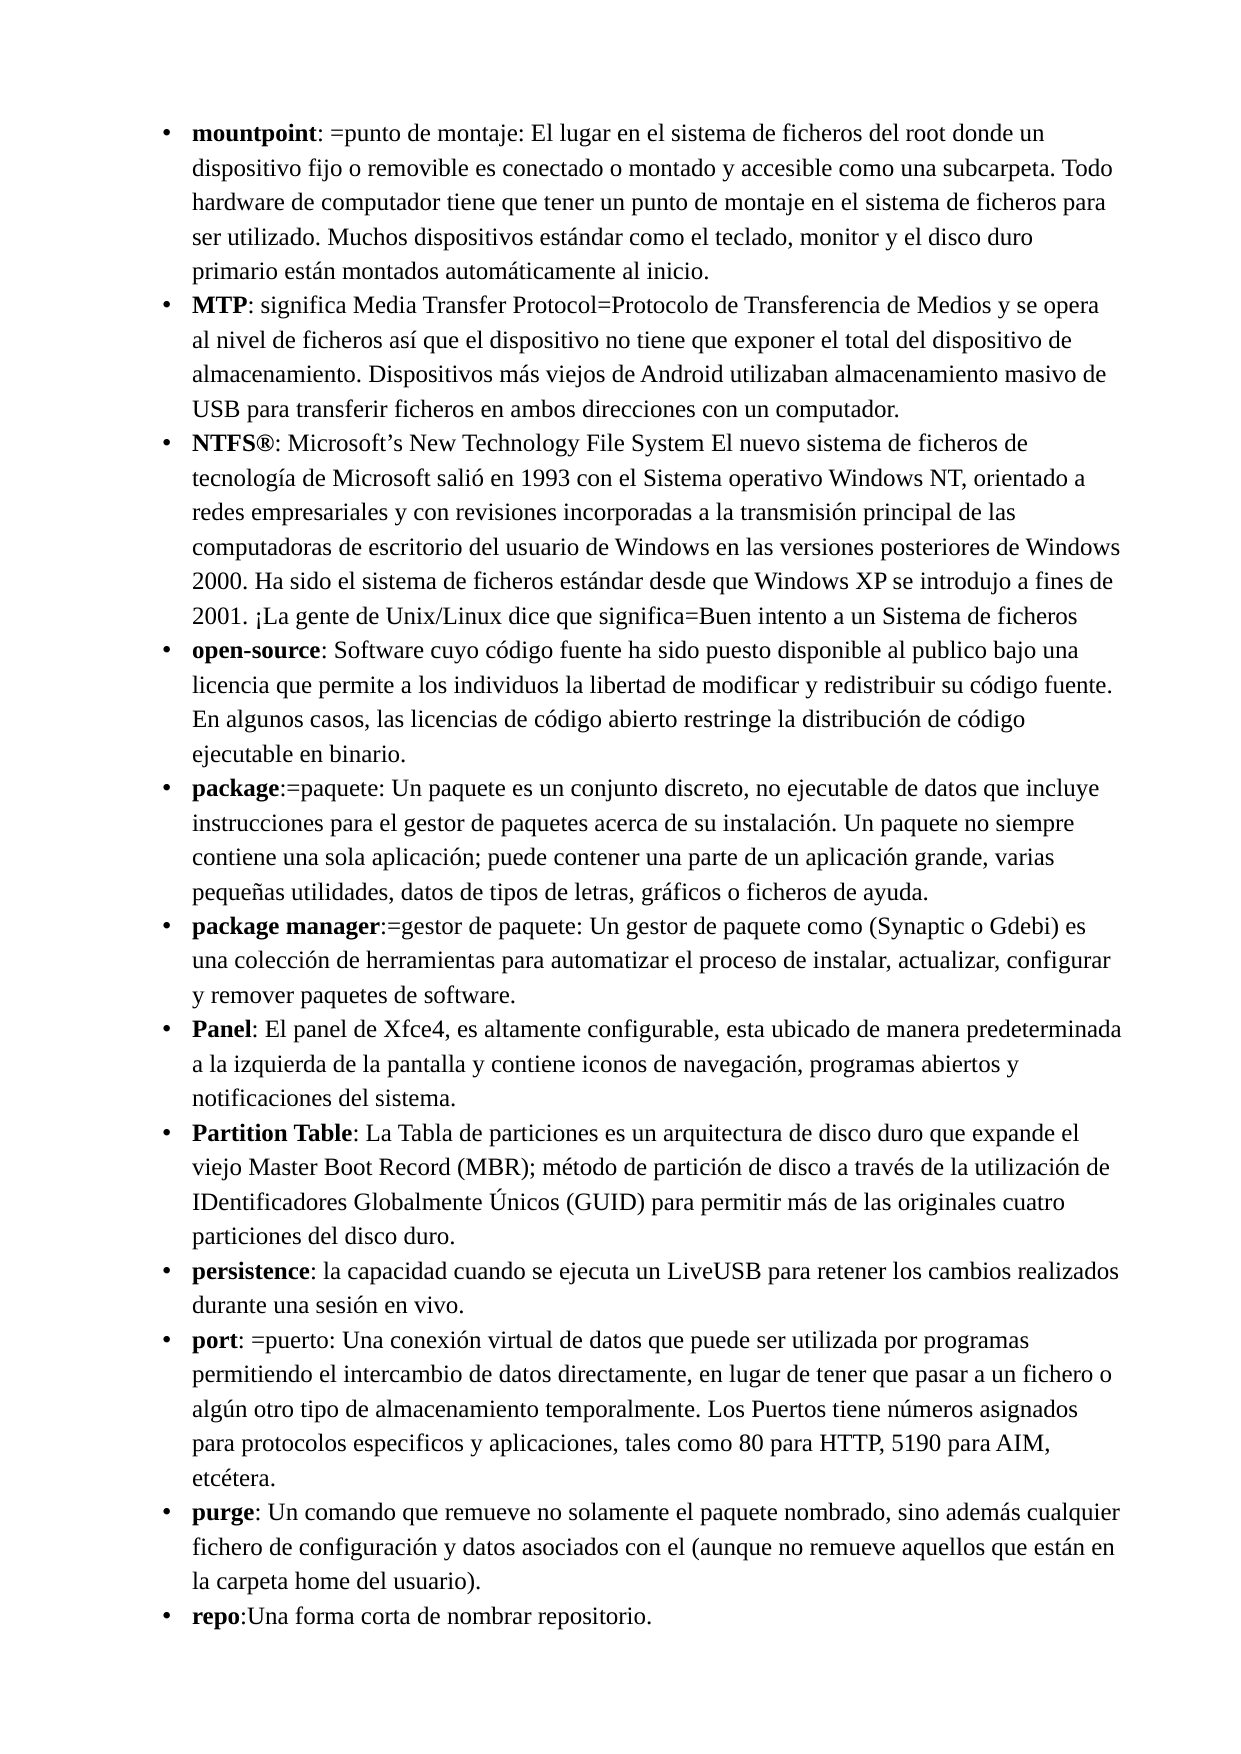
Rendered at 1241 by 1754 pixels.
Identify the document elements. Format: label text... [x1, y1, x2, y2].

list Panel: El panel de Xfce4, es altamente configurable, esta ubicado de manera predeterminada a la izquierda de la pantalla y contiene iconos de navegación, programas abiertos y notificaciones del sistema. [162, 1014, 1122, 1112]
list MTP: significa Media Transfer Protocol=Protocolo de Transferencia de Medios y se opera al nivel de ficheros así que el dispositivo no tiene que exponer el total del dispositivo de almacenamiento. Dispositivos más viejos de Android utilizaban almacenamiento masivo de USB para transferir ficheros en ambos direcciones con un computador. [162, 291, 1122, 423]
list port: =puerto: Una conexión virtual de datos que puede ser utilizada por programas permitiendo el intercambio de datos directamente, en lugar de tener que pasar a un fichero o algún otro tipo de almacenamiento temporalmente. Los Puertos tiene números asignados para protocolos especificos y aplicaciones, tales como 80 para HTTP, 5190 para AIM, etcétera. [162, 1325, 1122, 1492]
list persistence: la capacidad cuando se ejecuta un LiveUSB para retener los cambios realizados durante una sesión en vivo. [162, 1256, 1122, 1319]
list mountpoint: =punto de montaje: El lugar en el sistema de ficheros del root donde un dispositivo fijo o removible es conectado o montado y accesible como una subcarpeta. Todo hardware de computador tiene que tener un punto de montaje en el sistema de ficheros para ser utilizado. Muchos dispositivos estándar como el teclado, monitor y el disco duro primario están montados automáticamente al inicio. [162, 118, 1122, 285]
list repo:Una forma corta de nombrar repositorio. [162, 1601, 1122, 1629]
list NTFS®: Microsoft’s New Technology File System El nuevo sistema de ficheros de tecnología de Microsoft salió en 1993 con el Sistema operativo Windows NT, orientado a redes empresariales y con revisiones incorporadas a la transmisión principal de las computadoras de escritorio del usuario de Windows en las versiones posteriores de Windows 2000. Ha sido el sistema de ficheros estándar desde que Windows XP se introdujo a fines de 2001. ¡La gente de Unix/Linux dice que significa=Buen intento a un Sistema de ficheros [162, 428, 1122, 629]
list purge: Un comando que remueve no solamente el paquete nombrado, sino además cualquier fichero de configuración y datos asociados con el (aunque no remueve aquellos que están en la carpeta home del usuario). [162, 1497, 1122, 1595]
list Partition Table: La Tabla de particiones es un arquitectura de disco duro que expande el viejo Master Boot Record (MBR); método de partición de disco a través de la utilización de IDentificadores Globalmente Únicos (GUID) para permitir más de las originales cuatro particiones del disco duro. [162, 1118, 1122, 1250]
list package manager:=gestor de paquete: Un gestor de paquete como (Synaptic o Gdebi) es una colección de herramientas para automatizar el proceso de instalar, actualizar, configurar y remover paquetes de software. [162, 911, 1122, 1009]
list package:=paquete: Un paquete es un conjunto discreto, no ejecutable de datos que incluye instrucciones para el gestor de paquetes acerca de su instalación. Un paquete no siempre contiene una sola aplicación; puede contener una parte de un aplicación grande, varias pequeñas utilidades, datos de tipos de letras, gráficos o ficheros de ayuda. [162, 773, 1122, 905]
list open-source: Software cuyo código fuente ha sido puesto disponible al publico bajo una licencia que permite a los individuos la libertad de modificar y redistribuir su código fuente. En algunos casos, las licencias de código abierto restringe la distribución de código ejecutable en binario. [162, 635, 1122, 767]
